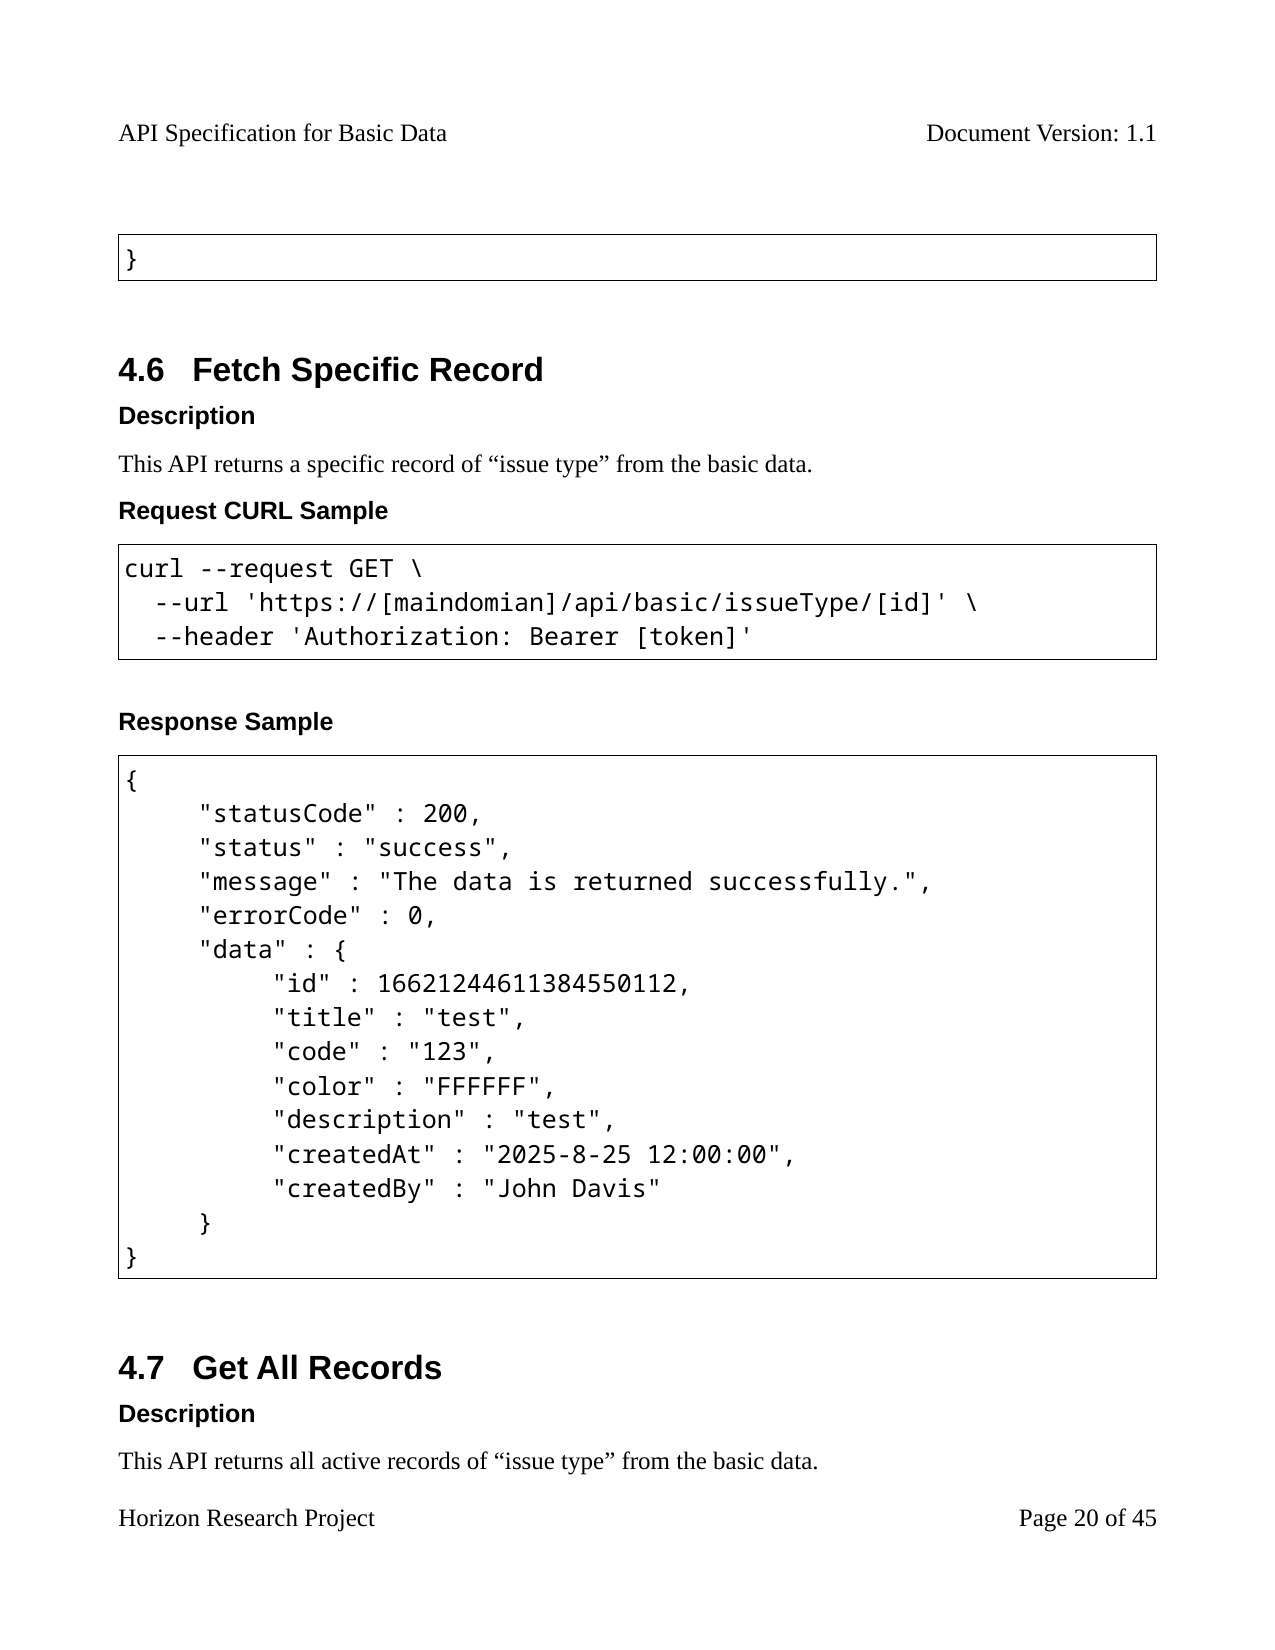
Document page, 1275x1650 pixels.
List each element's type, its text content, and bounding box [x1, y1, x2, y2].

text Request CURL Sample [118, 496, 1157, 525]
text Description [118, 1399, 1157, 1428]
subtitle Fetch Specific Record [118, 350, 1157, 388]
table_header curl --request GET \ --url 'https://[maindomian]/api/basic/issueType/[id]' \ --header 'Authorization: Bearer [token]' [119, 545, 1156, 658]
table_header { "statusCode" : 200, "status" : "success", "message" : "The data is returned successfully.", "errorCode" : 0, "data" : { "id" : 16621244611384550112, "title" : "test", "code" : "123", "color" : "FFFFFF", "description" : "test", "createdAt" : "2025-8-25 12:00:00", "createdBy" : "John Davis" } } [119, 756, 1156, 1278]
table_header } [119, 235, 1156, 280]
text Response Sample [118, 707, 1157, 736]
text This API returns a specific record of “issue type” from the basic data. [118, 449, 1157, 477]
text This API returns all active records of “issue type” from the basic data. [118, 1446, 1157, 1475]
text Description [118, 401, 1157, 430]
subtitle Get All Records [118, 1348, 1157, 1386]
